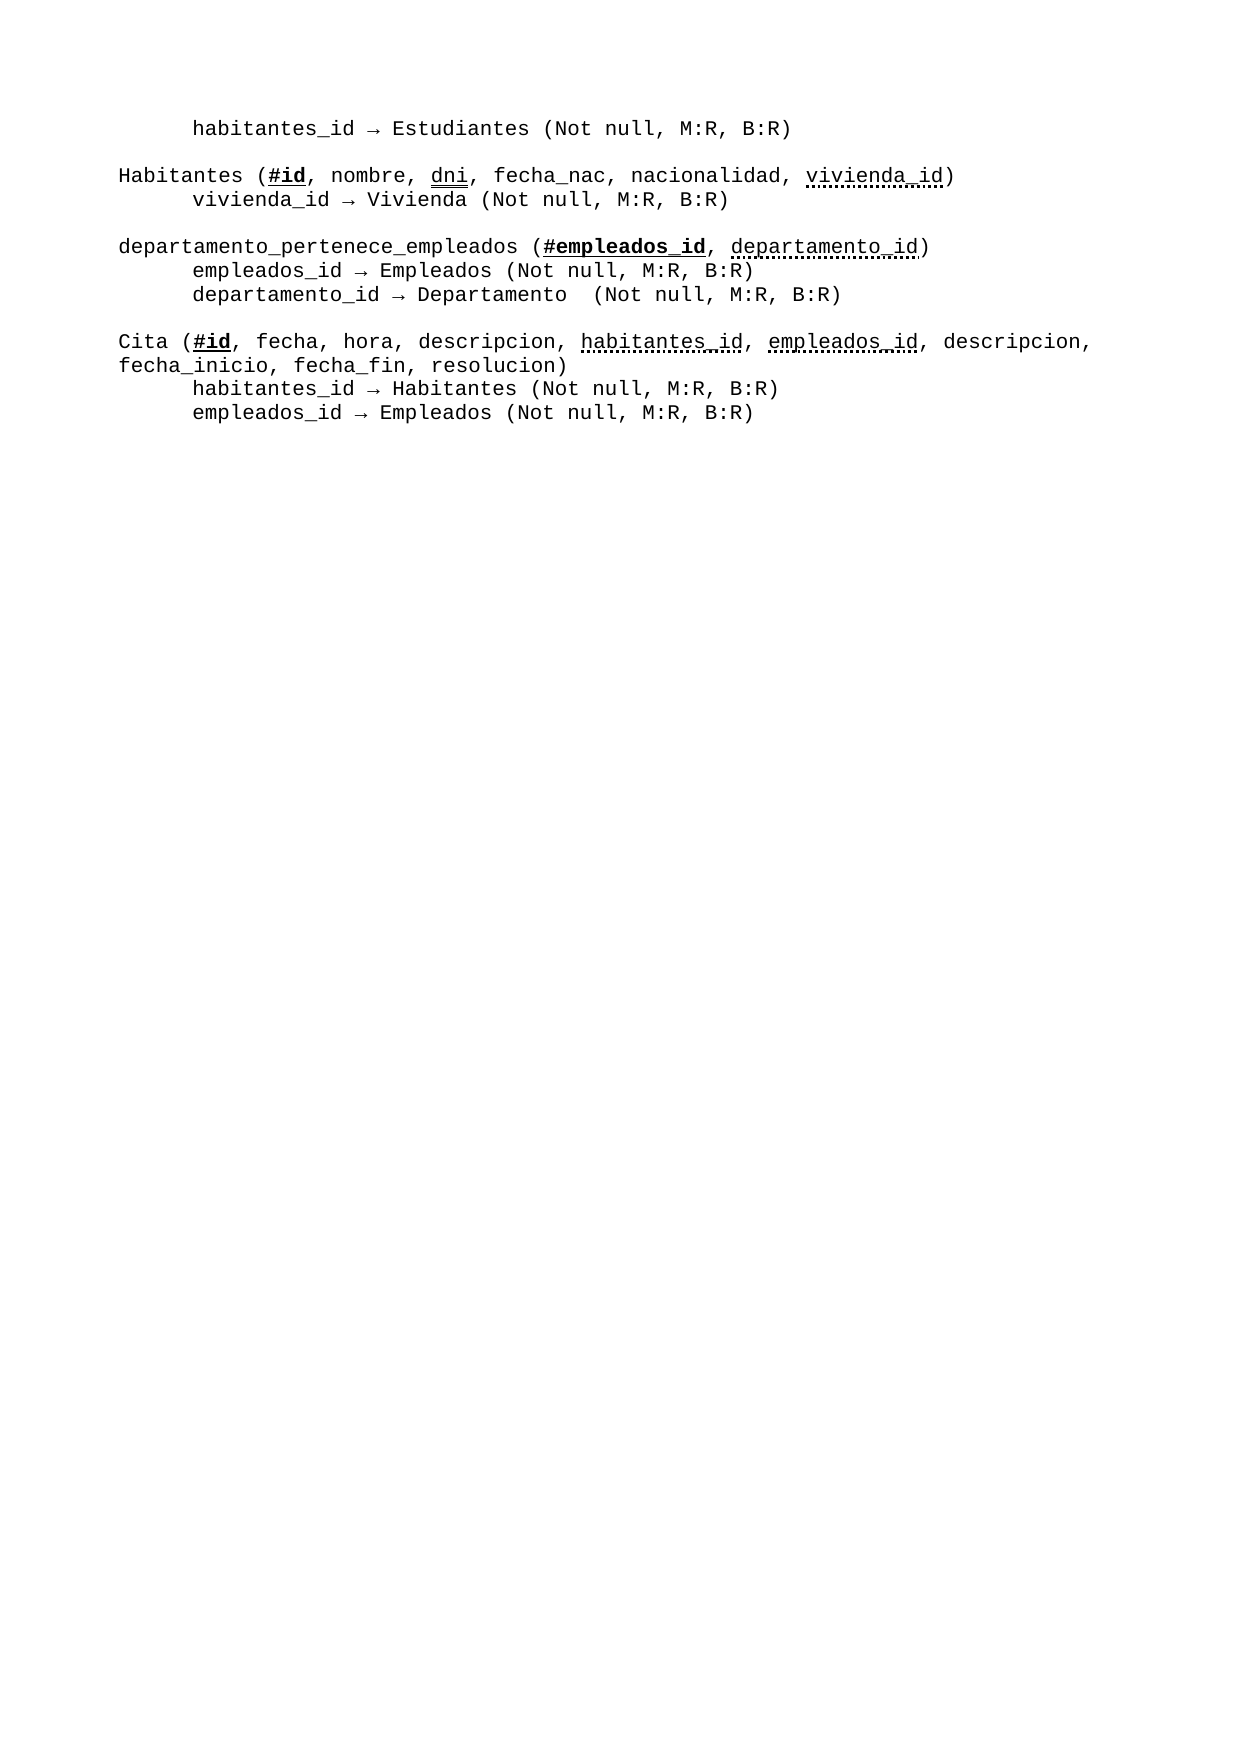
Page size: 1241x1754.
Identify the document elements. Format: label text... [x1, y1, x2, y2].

text Habitantes (#id, nombre, dni, fecha_nac, nacionalidad, vivienda_id) [118, 165, 1122, 189]
text habitantes_id → Habitantes (Not null, M:R, B:R) [118, 378, 1122, 402]
text departamento_pertenece_empleados (#empleados_id, departamento_id) [118, 236, 1122, 260]
text departamento_id → Departamento (Not null, M:R, B:R) [118, 284, 1122, 307]
text empleados_id → Empleados (Not null, M:R, B:R) [118, 402, 1122, 426]
text habitantes_id → Estudiantes (Not null, M:R, B:R) [118, 118, 1122, 142]
text Cita (#id, fecha, hora, descripcion, habitantes_id, empleados_id, descripcion, fecha_inicio, fecha_fin, resolucion) [118, 331, 1122, 378]
text vivienda_id → Vivienda (Not null, M:R, B:R) [118, 189, 1122, 213]
text empleados_id → Empleados (Not null, M:R, B:R) [118, 260, 1122, 284]
